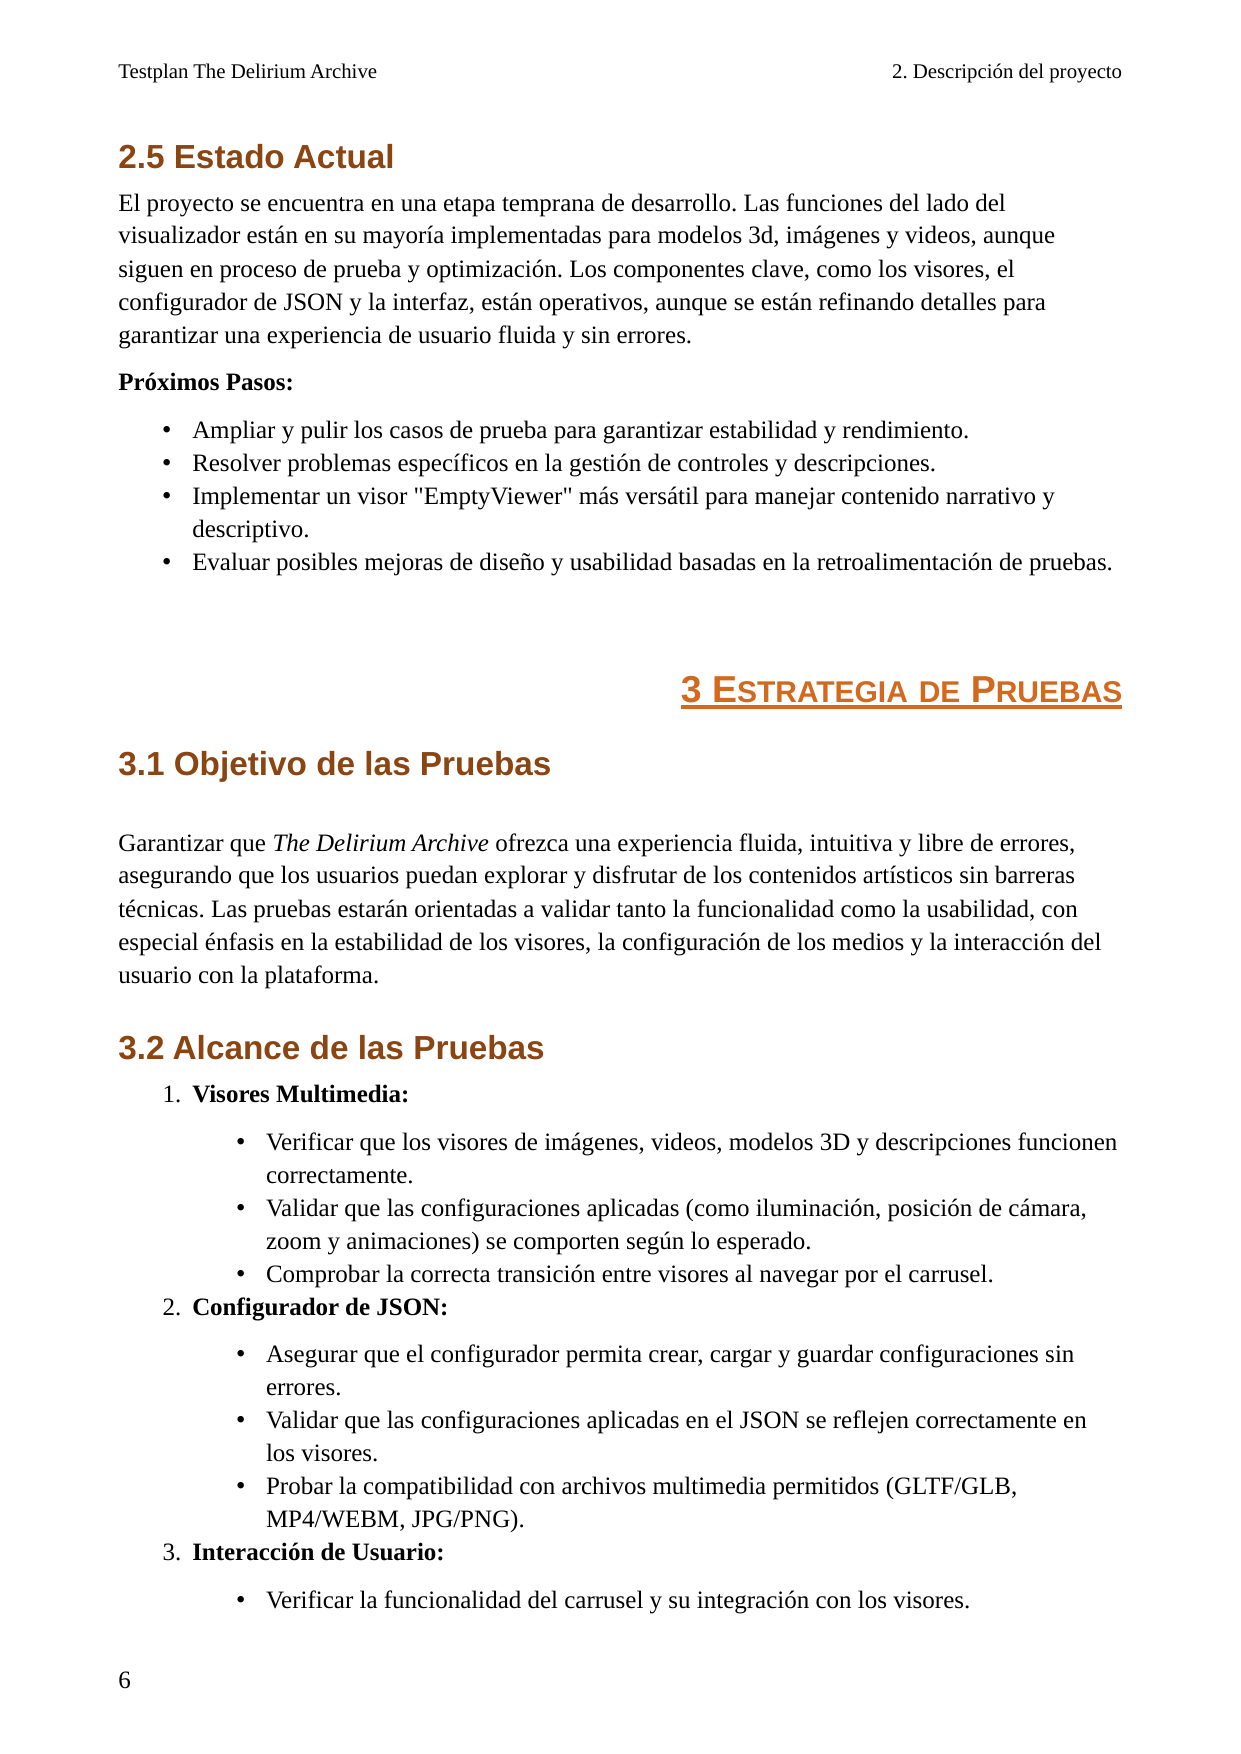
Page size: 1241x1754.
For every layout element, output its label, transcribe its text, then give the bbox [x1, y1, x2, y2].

text El proyecto se encuentra en una etapa temprana de desarrollo. Las funciones del lado del visualizador están en su mayoría implementadas para modelos 3d, imágenes y videos, aunque siguen en proceso de prueba y optimización. Los componentes clave, como los visores, el configurador de JSON y la interfaz, están operativos, aunque se están refinando detalles para garantizar una experiencia de usuario fluida y sin errores. [118, 188, 1122, 348]
list Evaluar posibles mejoras de diseño y usabilidad basadas en la retroalimentación de pruebas. [162, 547, 1122, 576]
list Ampliar y pulir los casos de prueba para garantizar estabilidad y rendimiento. [162, 415, 1122, 444]
list Validar que las configuraciones aplicadas (como iluminación, posición de cámara, zoom y animaciones) se comporten según lo esperado. [236, 1193, 1122, 1254]
text Garantizar que The Delirium Archive ofrezca una experiencia fluida, intuitiva y libre de errores, asegurando que los usuarios puedan explorar y disfrutar de los contenidos artísticos sin barreras técnicas. Las pruebas estarán orientadas a validar tanto la funcionalidad como la usabilidad, con especial énfasis en la estabilidad de los visores, la configuración de los medios y la interacción del usuario con la plataforma. [118, 794, 1122, 988]
list Configurador de JSON: [162, 1292, 1122, 1321]
subtitle 3.2 Alcance de las Pruebas [118, 1028, 1122, 1067]
list Comprobar la correcta transición entre visores al navegar por el carrusel. [236, 1259, 1122, 1287]
list Validar que las configuraciones aplicadas en el JSON se reflejen correctamente en los visores. [236, 1405, 1122, 1467]
list Resolver problemas específicos en la gestión de controles y descripciones. [162, 448, 1122, 477]
list Visores Multimedia: [162, 1079, 1122, 1108]
list Verificar que los visores de imágenes, videos, modelos 3D y descripciones funcionen correctamente. [236, 1127, 1122, 1188]
list Asegurar que el configurador permita crear, cargar y guardar configuraciones sin errores. [236, 1339, 1122, 1401]
text Próximos Pasos: [118, 367, 1122, 396]
subtitle 3.1 Objetivo de las Pruebas [118, 744, 1122, 782]
subtitle 3 Estrategia de Pruebas [118, 667, 1122, 710]
list Probar la compatibilidad con archivos multimedia permitidos (GLTF/GLB, MP4/WEBM, JPG/PNG). [236, 1471, 1122, 1533]
list Verificar la funcionalidad del carrusel y su integración con los visores. [236, 1585, 1122, 1614]
list Interacción de Usuario: [162, 1537, 1122, 1566]
subtitle 2.5 Estado Actual [118, 137, 1122, 175]
list Implementar un visor "EmptyViewer" más versátil para manejar contenido narrativo y descriptivo. [162, 481, 1122, 543]
